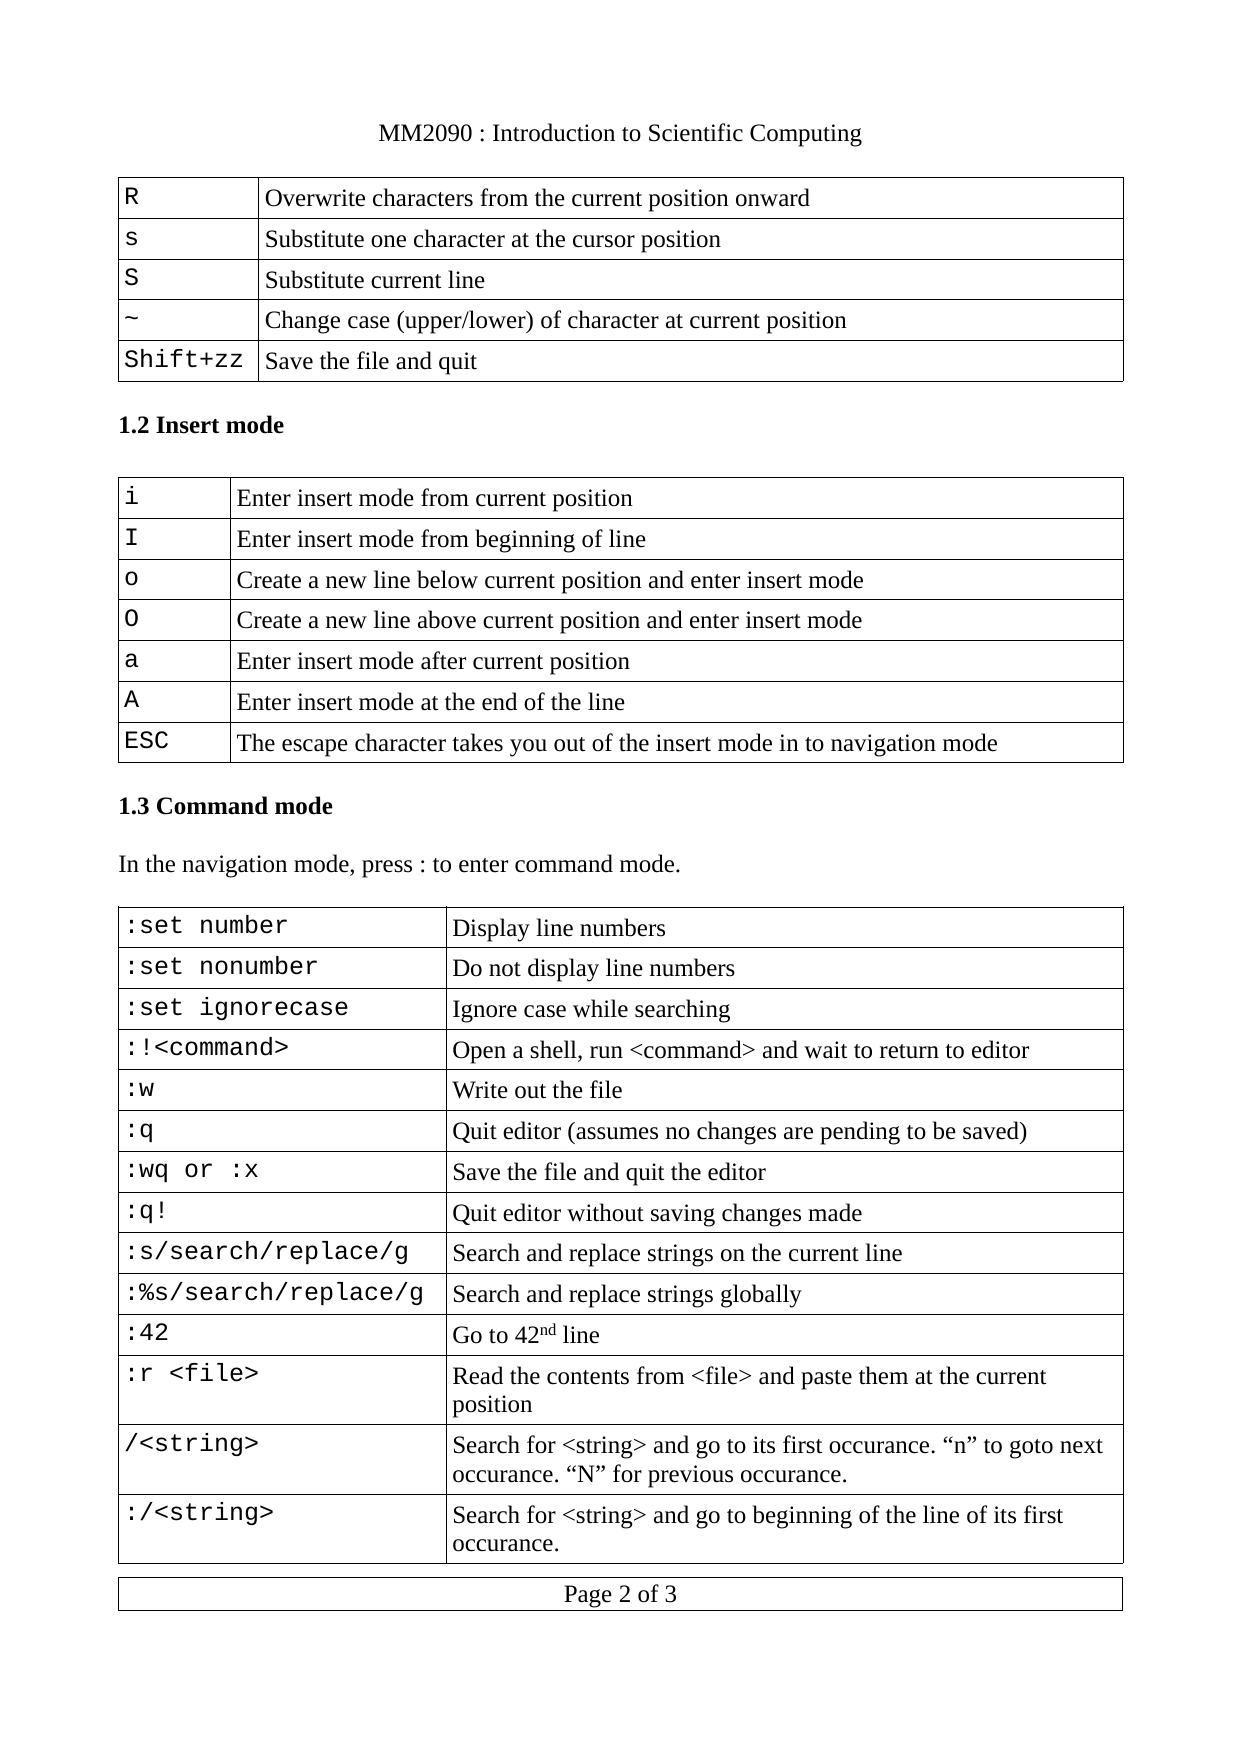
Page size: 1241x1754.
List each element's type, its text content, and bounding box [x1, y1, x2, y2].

table_cell ~ [119, 300, 258, 340]
table_cell ESC [119, 723, 230, 762]
table_header i [119, 478, 230, 518]
table_cell :/<string> [119, 1495, 446, 1563]
table_cell :q [119, 1111, 446, 1151]
table_cell a [119, 641, 230, 681]
table_cell Do not display line numbers [447, 948, 1123, 988]
table_cell The escape character takes you out of the insert mode in to navigation mode [231, 723, 1123, 762]
table_cell :r <file> [119, 1356, 446, 1424]
table_cell :!<command> [119, 1030, 446, 1069]
table_cell Create a new line above current position and enter insert mode [231, 600, 1123, 640]
table_cell :w [119, 1070, 446, 1110]
table_cell Shift+zz [119, 341, 258, 381]
table_cell :set ignorecase [119, 989, 446, 1029]
table_cell Quit editor (assumes no changes are pending to be saved) [447, 1111, 1123, 1151]
table_cell Enter insert mode after current position [231, 641, 1123, 681]
table_cell Overwrite characters from the current position onward [259, 178, 1123, 218]
table_cell :q! [119, 1193, 446, 1232]
table_cell I [119, 519, 230, 558]
table_header :set number [119, 908, 446, 947]
table_cell :42 [119, 1315, 446, 1354]
table_cell Search and replace strings on the current line [447, 1233, 1123, 1273]
table_cell Substitute current line [259, 260, 1123, 299]
table_cell :set nonumber [119, 948, 446, 988]
text 1.2 Insert mode [118, 410, 1122, 439]
table_cell O [119, 600, 230, 640]
text 1.3 Command mode [118, 791, 1122, 820]
table_cell :s/search/replace/g [119, 1233, 446, 1273]
table_cell Search for <string> and go to beginning of the line of its first occurance. [447, 1495, 1123, 1563]
table_cell Create a new line below current position and enter insert mode [231, 560, 1123, 599]
table_cell Substitute one character at the cursor position [259, 219, 1123, 258]
table_cell Search for <string> and go to its first occurance. “n” to goto next occurance. “N” for previous occurance. [447, 1425, 1123, 1493]
text In the navigation mode, press : to enter command mode. [118, 849, 1122, 878]
table_cell Ignore case while searching [447, 989, 1123, 1029]
table_cell A [119, 682, 230, 721]
table_cell Enter insert mode at the end of the line [231, 682, 1123, 721]
table_cell Open a shell, run <command> and wait to return to editor [447, 1030, 1123, 1069]
table_header Enter insert mode from current position [231, 478, 1123, 518]
table_header Display line numbers [447, 908, 1123, 947]
table_cell s [119, 219, 258, 258]
table_cell Save the file and quit [259, 341, 1123, 381]
table_cell /<string> [119, 1425, 446, 1493]
table_cell Go to 42nd line [447, 1315, 1123, 1354]
table_cell Read the contents from <file> and paste them at the current position [447, 1356, 1123, 1424]
table_cell :%s/search/replace/g [119, 1274, 446, 1314]
table_cell Change case (upper/lower) of character at current position [259, 300, 1123, 340]
table_cell o [119, 560, 230, 599]
table_cell :wq or :x [119, 1152, 446, 1192]
table_cell Save the file and quit the editor [447, 1152, 1123, 1192]
table_cell Search and replace strings globally [447, 1274, 1123, 1314]
table_cell Enter insert mode from beginning of line [231, 519, 1123, 558]
table_cell Quit editor without saving changes made [447, 1193, 1123, 1232]
table_cell S [119, 260, 258, 299]
table_cell R [119, 178, 258, 218]
table_cell Write out the file [447, 1070, 1123, 1110]
